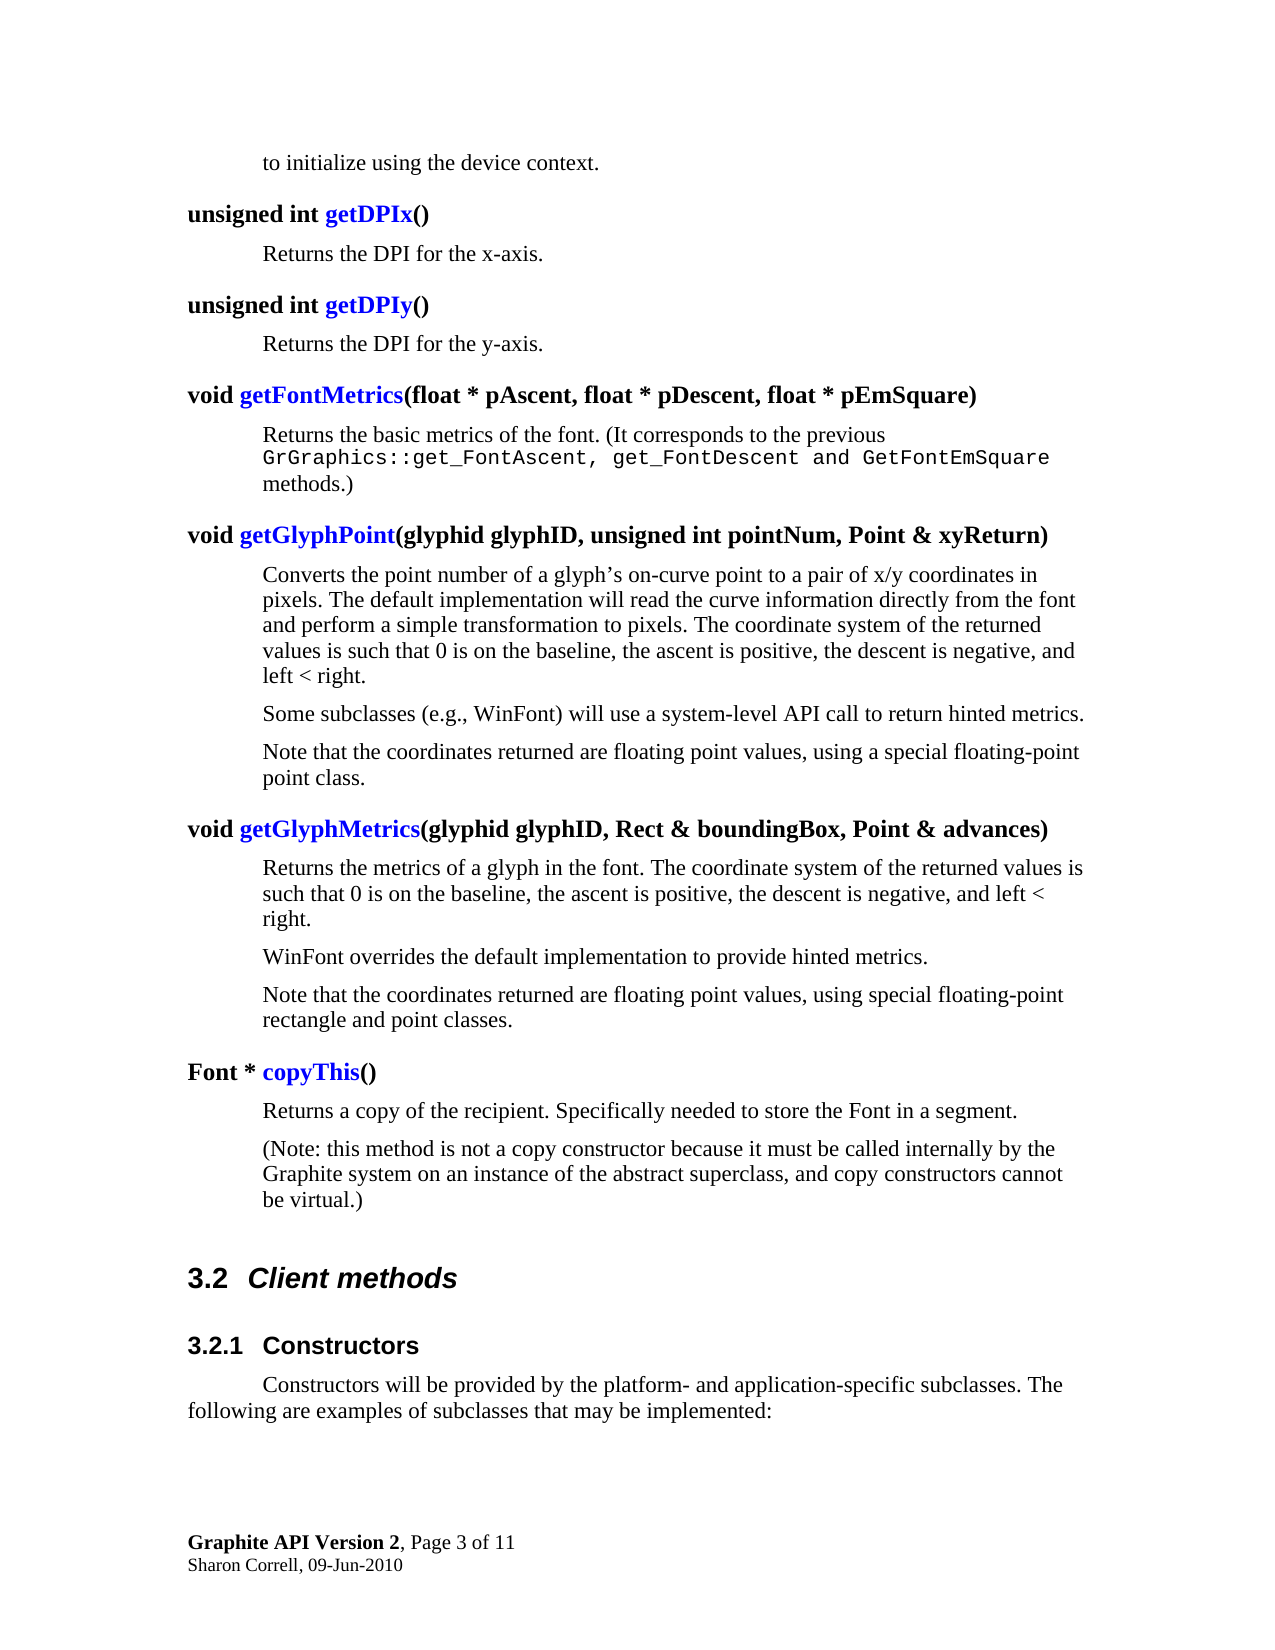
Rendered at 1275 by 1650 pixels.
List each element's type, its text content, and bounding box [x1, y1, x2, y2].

text Returns a copy of the recipient. Specifically needed to store the Font in a segment. [262, 1098, 1087, 1123]
subtitle Client methods [187, 1262, 1087, 1294]
text Returns the DPI for the x-axis. [262, 241, 1087, 266]
text Note that the coordinates returned are floating point values, using special floating-point rectangle and point classes. [262, 982, 1087, 1033]
text void getGlyphMetrics(glyphid glyphID, Rect & boundingBox, Point & advances) [187, 815, 1087, 843]
text Converts the point number of a glyph’s on-curve point to a pair of x/y coordinates in pixels. The default implementation will read the curve information directly from the font and perform a simple transformation to pixels. The coordinate system of the returned values is such that 0 is on the baseline, the ascent is positive, the descent is negative, and left < right. [262, 562, 1087, 689]
subtitle Constructors [187, 1332, 1087, 1360]
text void getGlyphPoint(glyphid glyphID, unsigned int pointNum, Point & xyReturn) [187, 521, 1087, 549]
text Returns the DPI for the y-axis. [262, 331, 1087, 357]
text Returns the basic metrics of the font. (It corresponds to the previous GrGraphics::get_FontAscent, get_FontDescent and GetFontEmSquare methods.) [262, 422, 1087, 496]
text WinFont overrides the default implementation to provide hinted metrics. [262, 944, 1087, 969]
text Constructors will be provided by the platform- and application-specific subclasses. The following are examples of subclasses that may be implemented: [187, 1372, 1087, 1423]
text Font * copyThis() [187, 1058, 1087, 1085]
text Note that the coordinates returned are floating point values, using a special floating-point point class. [262, 739, 1087, 790]
text unsigned int getDPIy() [187, 291, 1087, 319]
text (Note: this method is not a copy constructor because it must be called internally by the Graphite system on an instance of the abstract superclass, and copy constructors cannot be virtual.) [262, 1136, 1087, 1212]
text Some subclasses (e.g., WinFont) will use a system-level API call to return hinted metrics. [262, 701, 1087, 727]
text Returns the metrics of a glyph in the font. The coordinate system of the returned values is such that 0 is on the baseline, the ascent is positive, the descent is negative, and left < right. [262, 855, 1087, 931]
text unsigned int getDPIx() [187, 200, 1087, 228]
text void getFontMetrics(float * pAscent, float * pDescent, float * pEmSquare) [187, 382, 1087, 409]
text to initialize using the device context. [262, 150, 1087, 175]
